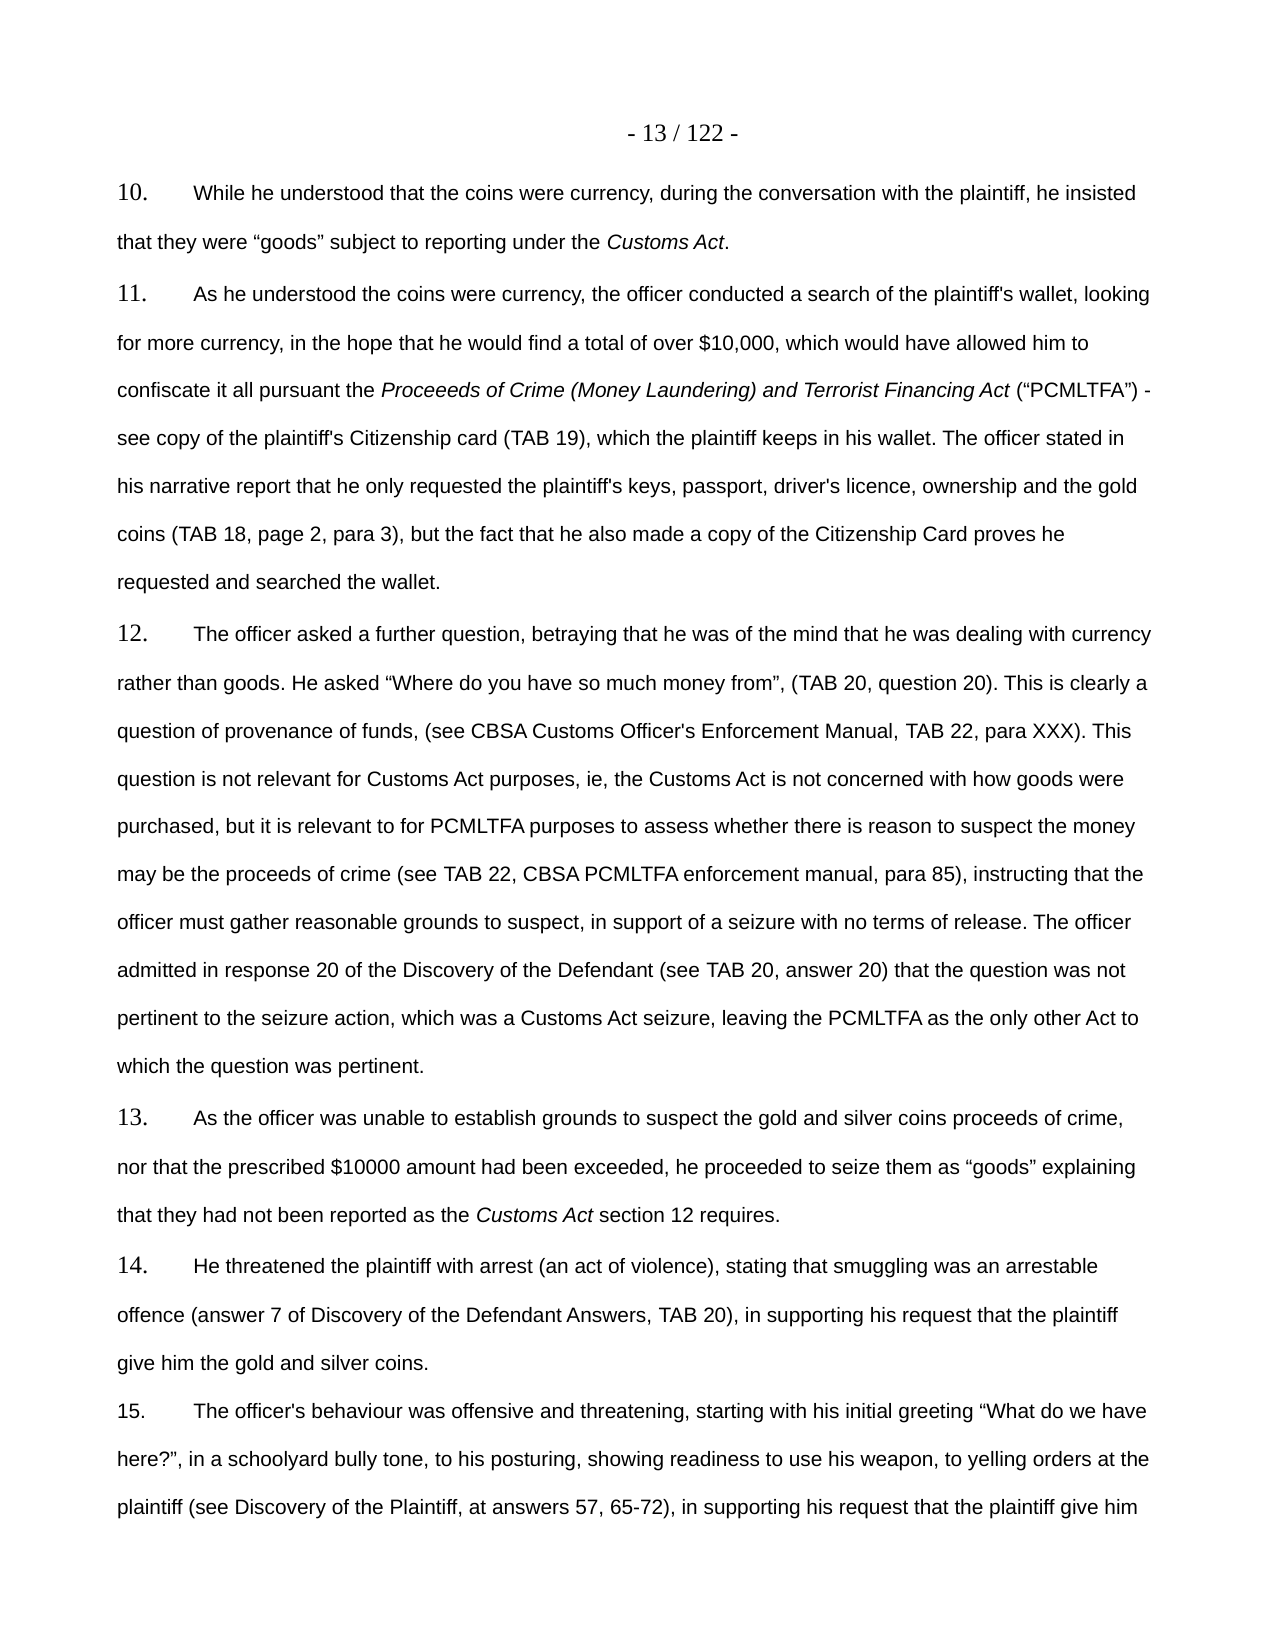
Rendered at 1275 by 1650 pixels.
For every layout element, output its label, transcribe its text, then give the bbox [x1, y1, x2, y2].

subtitle The officer's behaviour was offensive and threatening, starting with his initial greeting “What do we have here?”, in a schoolyard bully tone, to his posturing, showing readiness to use his weapon, to yelling orders at the plaintiff (see Discovery of the Plaintiff, at answers 57, 65-72), in supporting his request that the plaintiff give him [117, 1399, 1157, 1519]
subtitle He threatened the plaintiff with arrest (an act of violence), stating that smuggling was an arrestable offence (answer 7 of Discovery of the Defendant Answers, TAB 20), in supporting his request that the plaintiff give him the gold and silver coins. [117, 1250, 1157, 1375]
subtitle While he understood that the coins were currency, during the conversation with the plaintiff, he insisted that they were “goods” subject to reporting under the Customs Act. [117, 177, 1157, 254]
subtitle As he understood the coins were currency, the officer conducted a search of the plaintiff's wallet, looking for more currency, in the hope that he would find a total of over $10,000, which would have allowed him to confiscate it all pursuant the Proceeeds of Crime (Money Laundering) and Terrorist Financing Act (“PCMLTFA”) - see copy of the plaintiff's Citizenship card (TAB 19), which the plaintiff keeps in his wallet. The officer stated in his narrative report that he only requested the plaintiff's keys, passport, driver's licence, ownership and the gold coins (TAB 18, page 2, para 3), but the fact that he also made a copy of the Citizenship Card proves he requested and searched the wallet. [117, 278, 1157, 594]
subtitle The officer asked a further question, betraying that he was of the mind that he was dealing with currency rather than goods. He asked “Where do you have so much money from”, (TAB 20, question 20). This is clearly a question of provenance of funds, (see CBSA Customs Officer's Enforcement Manual, TAB 22, para XXX). This question is not relevant for Customs Act purposes, ie, the Customs Act is not concerned with how goods were purchased, but it is relevant to for PCMLTFA purposes to assess whether there is reason to suspect the money may be the proceeds of crime (see TAB 22, CBSA PCMLTFA enforcement manual, para 85), instructing that the officer must gather reasonable grounds to suspect, in support of a seizure with no terms of release. The officer admitted in response 20 of the Discovery of the Defendant (see TAB 20, answer 20) that the question was not pertinent to the seizure action, which was a Customs Act seizure, leaving the PCMLTFA as the only other Act to which the question was pertinent. [117, 618, 1157, 1078]
subtitle As the officer was unable to establish grounds to suspect the gold and silver coins proceeds of crime, nor that the prescribed $10000 amount had been exceeded, he proceeded to seize them as “goods” explaining that they had not been reported as the Customs Act section 12 requires. [117, 1102, 1157, 1226]
